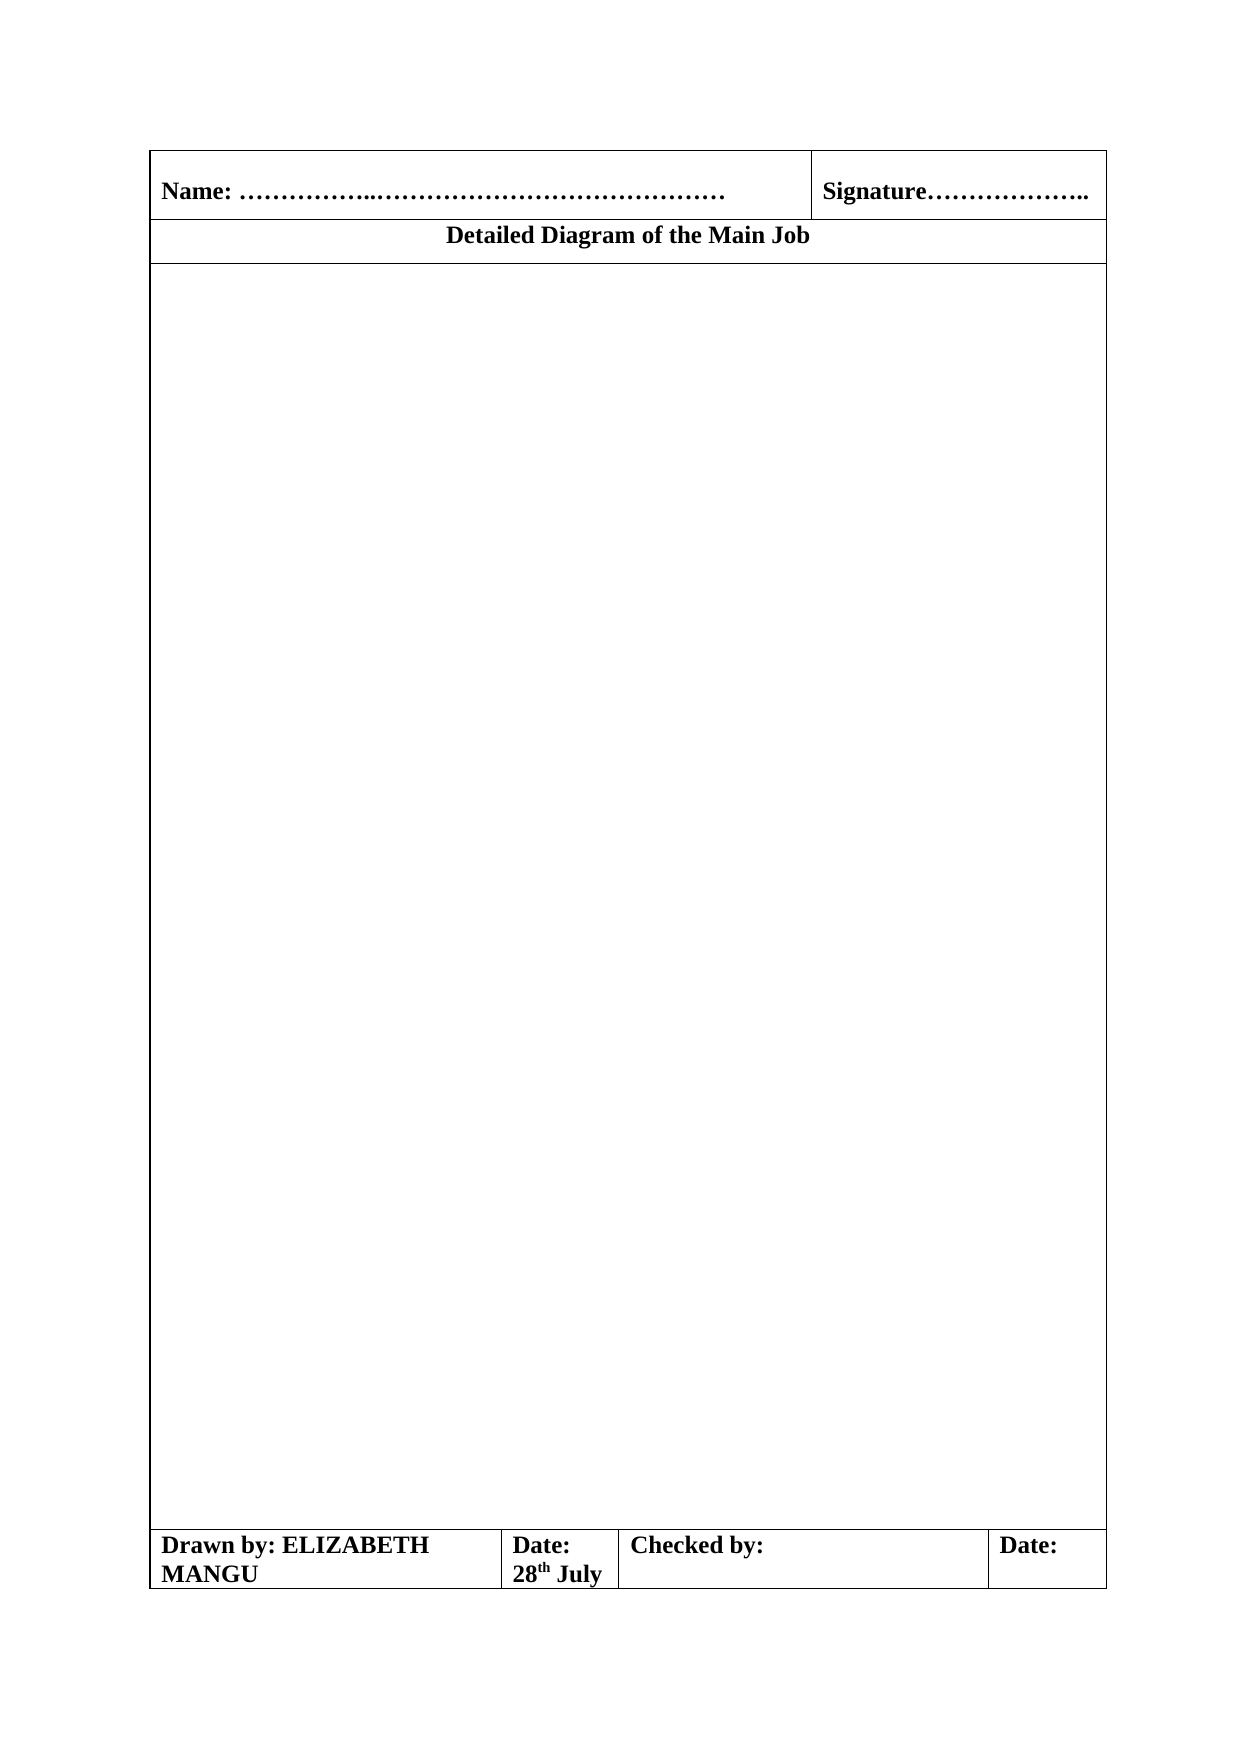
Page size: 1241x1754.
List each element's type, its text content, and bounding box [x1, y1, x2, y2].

table_cell Date: 28th July [502, 1530, 618, 1588]
table_cell Detailed Diagram of the Main Job [151, 220, 1106, 263]
table_cell Drawn by: ELIZABETH MANGU [151, 1530, 501, 1588]
table_cell Checked by: [619, 1530, 988, 1588]
table_cell Name: ……………..…………………………………… [151, 151, 811, 219]
table_cell Date: [989, 1530, 1106, 1588]
table_cell [151, 264, 1106, 1529]
table_cell Signature……………….. [812, 151, 1106, 219]
